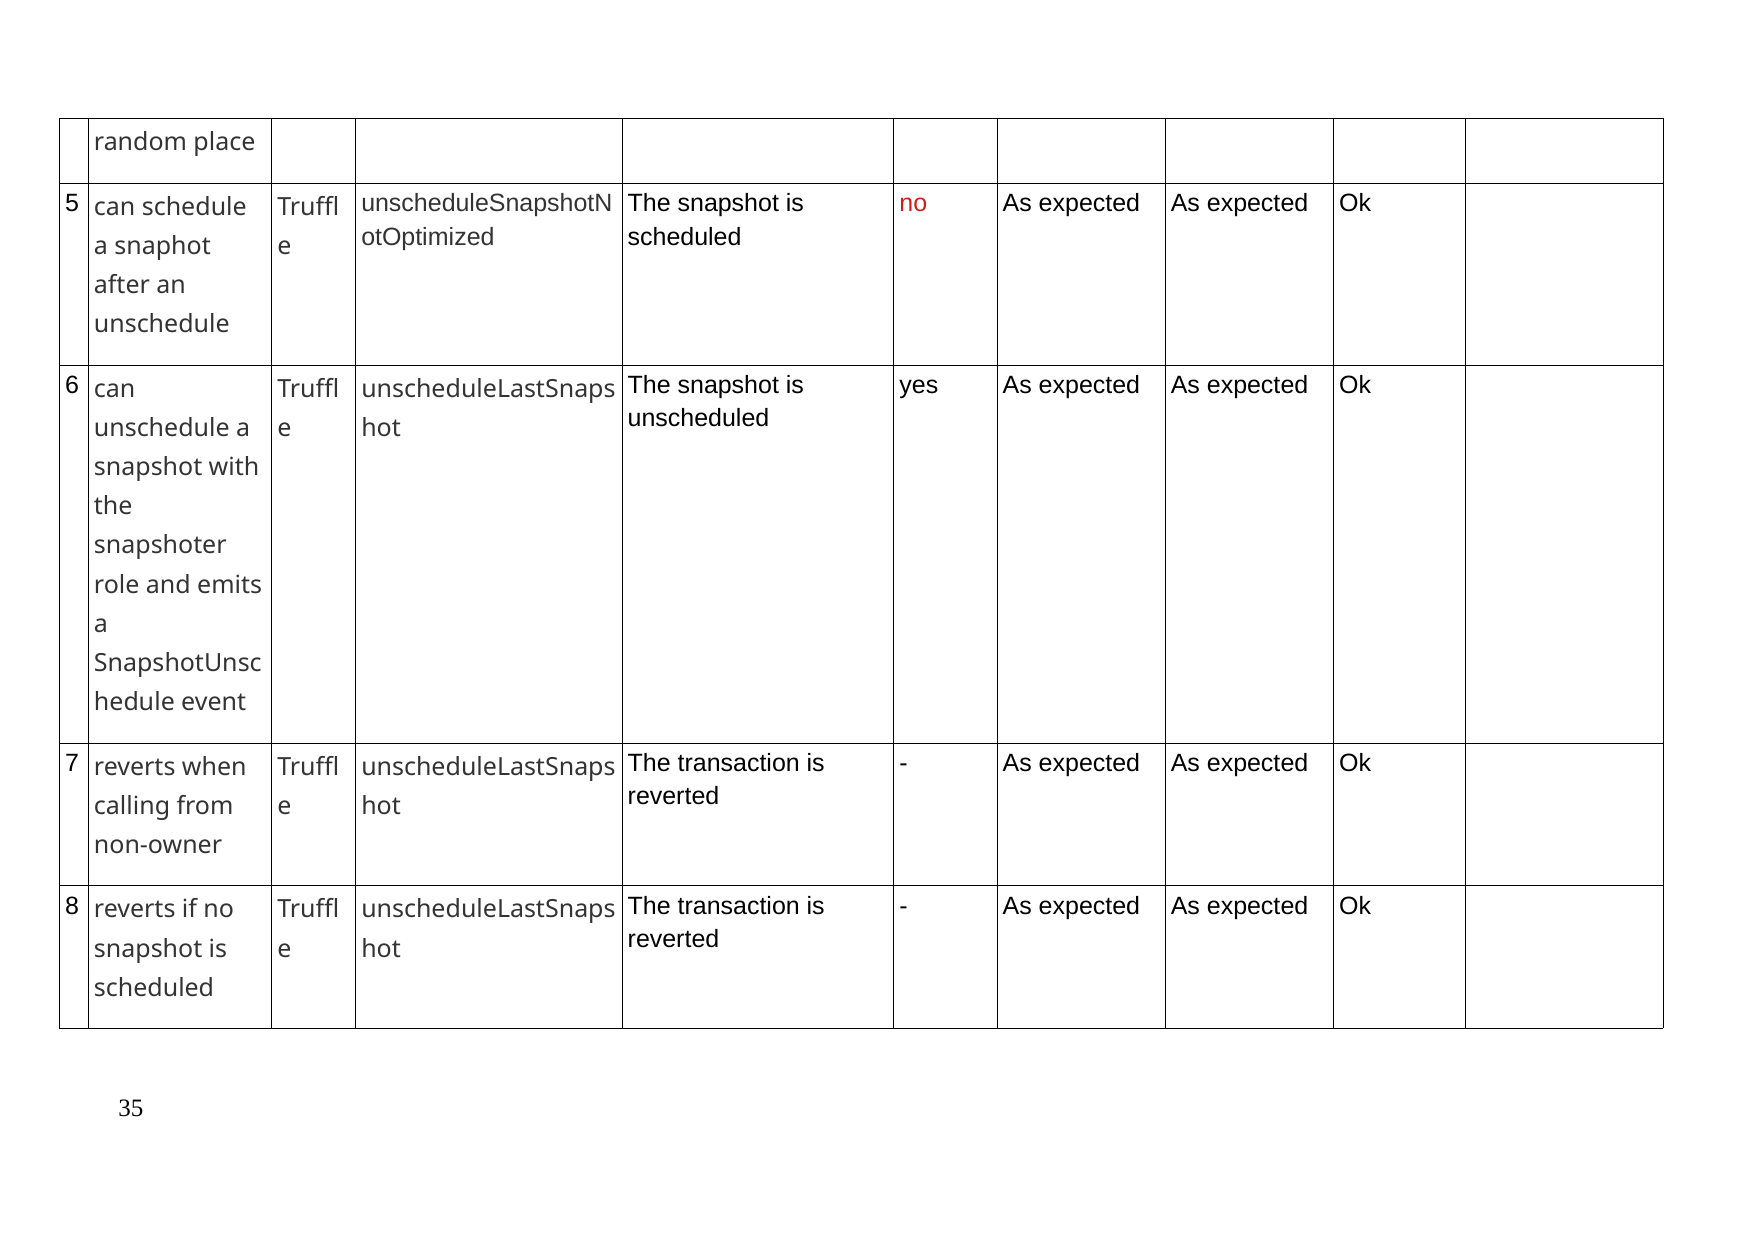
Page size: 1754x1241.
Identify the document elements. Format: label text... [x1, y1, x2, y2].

table_cell unscheduleLastSnapshot [356, 366, 622, 742]
table_cell [272, 119, 355, 183]
table_cell unscheduleSnapshotNotOptimized [356, 184, 622, 364]
table_cell The snapshot is unscheduled [623, 366, 893, 742]
table_cell As expected [998, 184, 1165, 364]
table_cell unscheduleLastSnapshot [356, 886, 622, 1028]
table_cell [623, 119, 893, 183]
table_cell reverts if no snapshot is scheduled [89, 886, 271, 1028]
table_cell - [894, 886, 997, 1028]
table_cell [1466, 119, 1663, 183]
table_cell unscheduleLastSnapshot [356, 744, 622, 885]
table_cell Ok [1334, 184, 1465, 364]
table_cell [356, 119, 622, 183]
table_cell [998, 119, 1165, 183]
table_cell Truffle [272, 184, 355, 364]
table_cell [1466, 744, 1663, 885]
table_cell Ok [1334, 366, 1465, 742]
table_cell 7 [60, 744, 88, 885]
table_cell Ok [1334, 744, 1465, 885]
table_cell can schedule a snaphot after an unschedule [89, 184, 271, 364]
table_cell As expected [1166, 886, 1333, 1028]
table_cell As expected [1166, 184, 1333, 364]
table_cell random place [89, 119, 271, 183]
table_cell As expected [1166, 744, 1333, 885]
table_cell [1466, 886, 1663, 1028]
table_cell As expected [998, 366, 1165, 742]
table_cell no [894, 184, 997, 364]
table_cell As expected [1166, 366, 1333, 742]
table_cell can unschedule a snapshot with the snapshoter role and emits a SnapshotUnschedule event [89, 366, 271, 742]
table_cell [1466, 366, 1663, 742]
table_cell The snapshot is scheduled [623, 184, 893, 364]
table_cell Truffle [272, 366, 355, 742]
table_cell As expected [998, 744, 1165, 885]
table_cell yes [894, 366, 997, 742]
table_cell 6 [60, 366, 88, 742]
table_cell - [894, 744, 997, 885]
table_cell reverts when calling from non-owner [89, 744, 271, 885]
table_cell [1166, 119, 1333, 183]
table_cell - [894, 119, 997, 183]
table_cell [60, 119, 88, 183]
table_cell As expected [998, 886, 1165, 1028]
table_cell [1334, 119, 1465, 183]
table_cell 8 [60, 886, 88, 1028]
table_cell Truffle [272, 744, 355, 885]
table_cell Truffle [272, 886, 355, 1028]
table_cell Ok [1334, 886, 1465, 1028]
table_cell The transaction is reverted [623, 886, 893, 1028]
table_cell [1466, 184, 1663, 364]
table_cell 5 [60, 184, 88, 364]
table_cell The transaction is reverted [623, 744, 893, 885]
